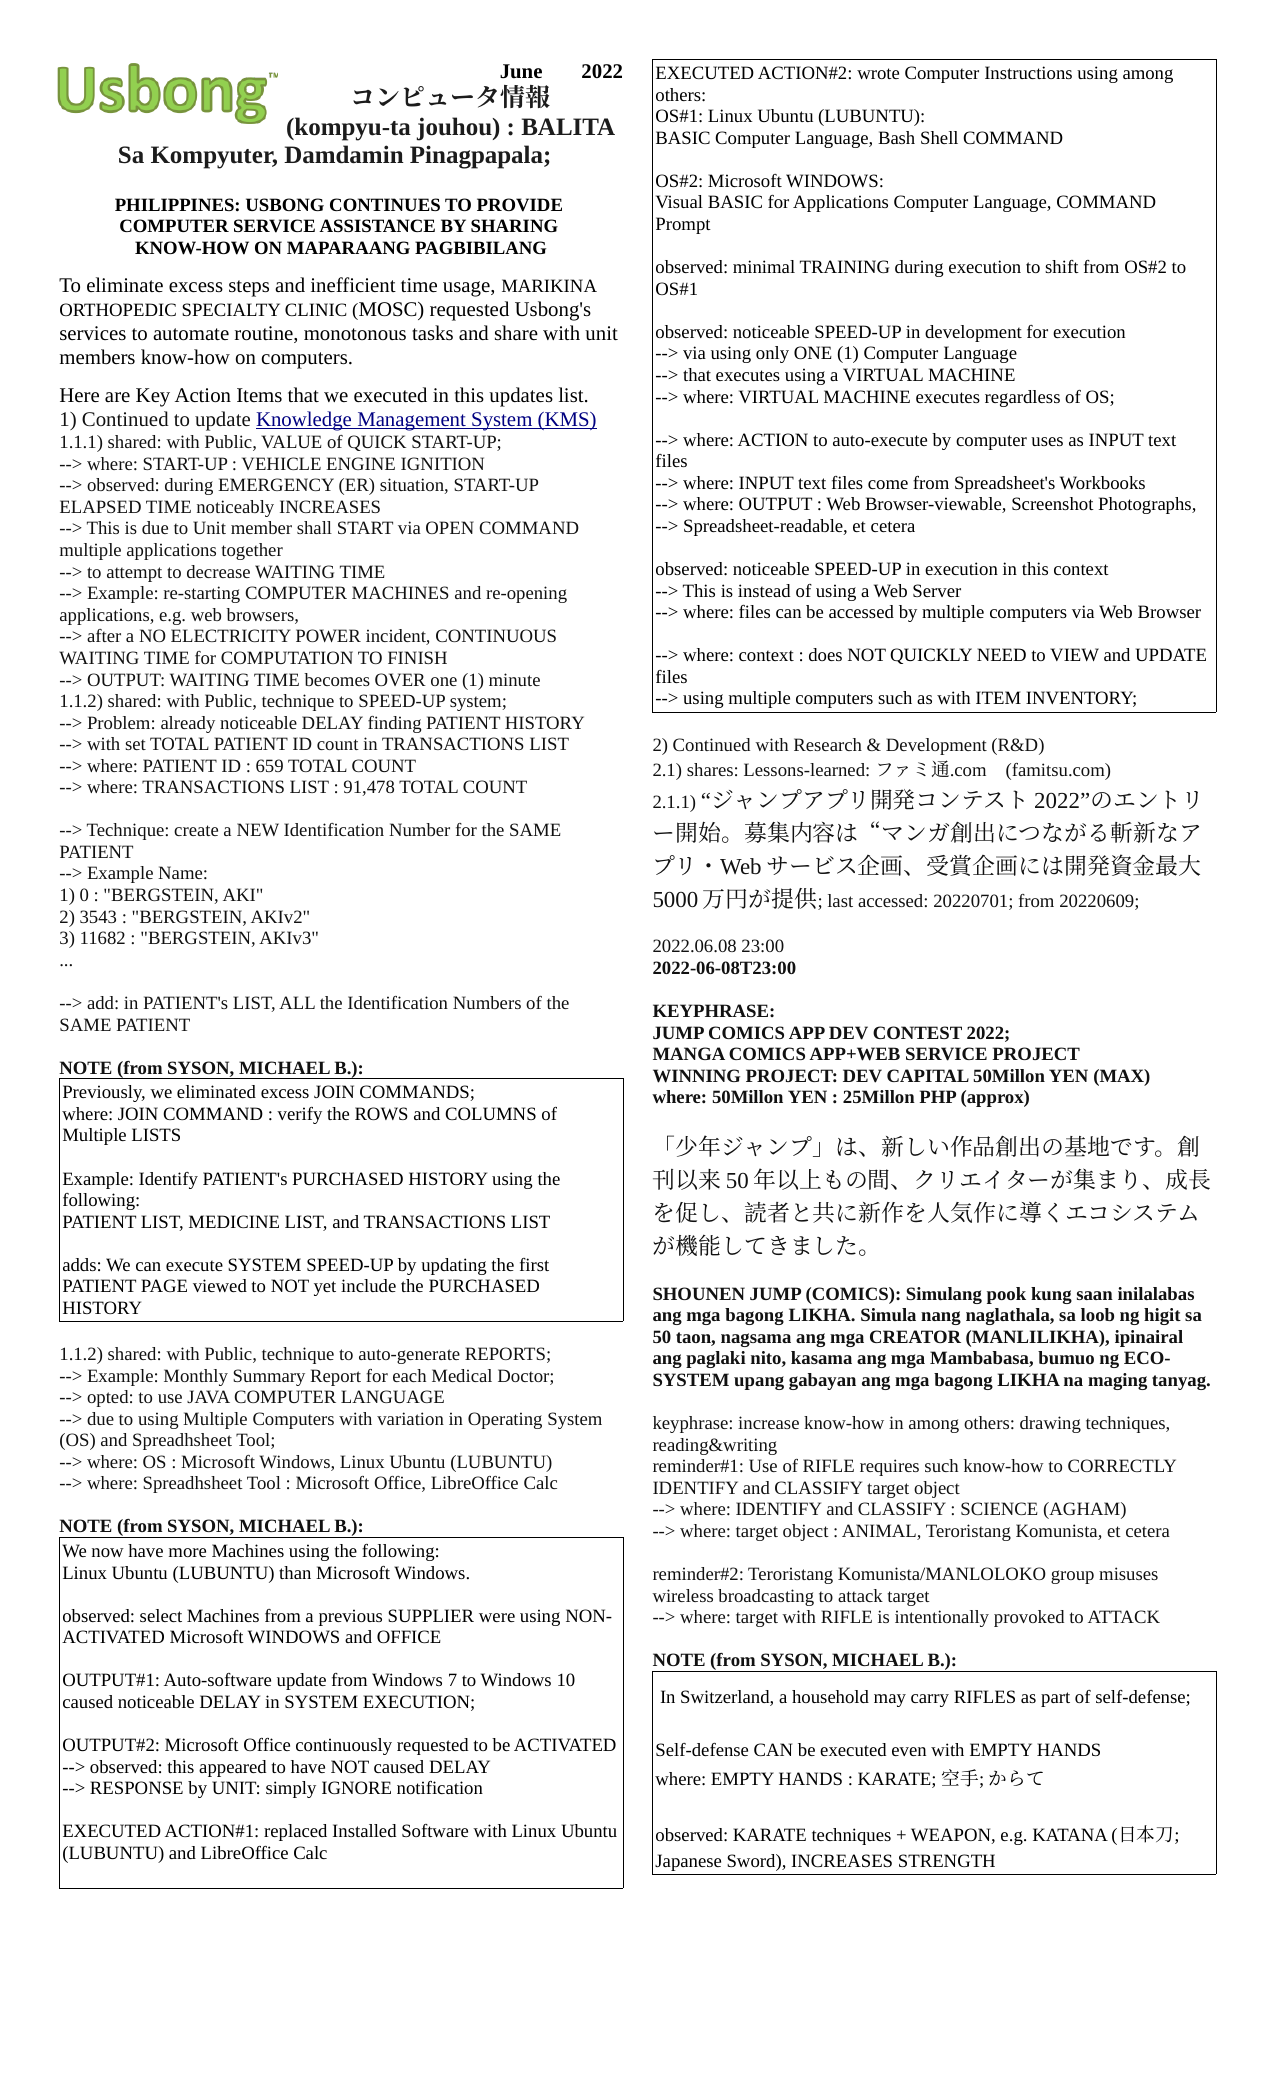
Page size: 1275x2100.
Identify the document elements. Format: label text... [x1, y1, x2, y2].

text --> where: IDENTIFY and CLASSIFY : SCIENCE (AGHAM) [652, 1498, 1216, 1520]
text 2022-06-08T23:00 [652, 957, 1216, 978]
text Here are Key Action Items that we executed in this updates list. [59, 383, 623, 407]
text コンピュータ情報 [278, 83, 623, 112]
text --> Technique: create a NEW Identification Number for the SAME PATIENT [59, 819, 623, 862]
text PHILIPPINES: USBONG CONTINU​ES TO PROVIDE [59, 193, 623, 215]
text --> Example: Monthly Summary Report for each Medical Doctor; [59, 1364, 623, 1386]
text MANGA COMICS APP+WEB SERVICE PROJECT [652, 1043, 1216, 1065]
table_header In Switzerland, a household may carry RIFLES as part of self-defense; Self-defense CAN be executed even with EMPTY HANDS where: EMPTY HANDS : KARATE; 空手; からて observed: KARATE techniques + WEAPON, e.g. KATANA (日本刀; Japanese Sword), INCREASES STRENGTH [653, 1672, 1216, 1874]
text 1.1.2) shared: with Public, technique to SPEED-UP system; [59, 690, 623, 712]
text --> where: START-UP : VEHICLE ENGINE IGNITION [59, 453, 623, 474]
text keyphrase: increase know-how in among others: drawing techniques, reading&writing [652, 1412, 1216, 1455]
text --> where: target object : ANIMAL, Teroristang Komunista, et cetera [652, 1520, 1216, 1541]
text NOTE (from SYSON, MICHAEL B.): [59, 1057, 623, 1078]
text 1) 0 : "BERGSTEIN, AKI" [59, 884, 623, 906]
table_header EXECUTED ACTION#2: wrote Computer Instructions using among others: OS#1: Linux Ubuntu (LUBUNTU): BASIC Computer Language, Bash Shell COMMAND OS#2: Microsoft WINDOWS: Visual BASIC for Applications Computer Language, COMMAND Prompt observed: minimal TRAINING during execution to shift from OS#2 to OS#1 observed: noticeable SPEED-UP in development for execution --> via using only ONE (1) Computer Language --> that executes using a VIRTUAL MACHINE --> where: VIRTUAL MACHINE executes regardless of OS; --> where: ACTION to auto-execute by computer uses as INPUT text files --> where: INPUT text files come from Spreadsheet's Workbooks --> where: OUTPUT : Web Browser-viewable, Screenshot Photographs, --> Spreadsheet-readable, et cetera observed: noticeable SPEED-UP in execution in this context --> This is instead of using a Web Server --> where: files can be accessed by multiple computers via Web Browser --> where: context : does NOT QUICKLY NEED to VIEW and UPDATE files --> using multiple computers such as with ITEM INVENTORY; [653, 60, 1216, 712]
text 2022.06.08 23:00 [652, 935, 1216, 957]
text --> opted: to use JAVA COMPUTER LANGUAGE [59, 1386, 623, 1408]
text 1.1.1) shared: with Public, VALUE of QUICK START-UP; [59, 431, 623, 453]
table_header Previously, we eliminated excess JOIN COMMANDS; where: JOIN COMMAND : verify the ROWS and COLUMNS of Multiple LISTS Example: Identify PATIENT's PURCHASED HISTORY using the following: PATIENT LIST, MEDICINE LIST, and TRANSACTIONS LIST adds: We can execute SYSTEM SPEED-UP by updating the first PATIENT PAGE viewed to NOT yet include the PURCHASED HISTORY [60, 1079, 623, 1321]
text --> This is due to Unit member shall START via OPEN COMMAND multiple applications together [59, 517, 623, 561]
text --> to attempt to decrease WAITING TIME [59, 561, 623, 582]
text ... [59, 949, 623, 970]
text Sa Kompyuter, Damdamin Pinagpapala; [59, 141, 623, 169]
text KNOW-HOW ON MAPARAANG PAGBIBILANG [59, 237, 623, 258]
text --> OUTPUT: WAITING TIME becomes OVER one (1) minute [59, 668, 623, 690]
text June 2022 [59, 59, 623, 83]
text reminder#2: Teroristang Komunista/MANLOLOKO group misuses wireless broadcasting to attack target [652, 1563, 1216, 1606]
text NOTE (from SYSON, MICHAEL B.): [652, 1649, 1216, 1671]
text where: 50Millon YEN : 25Millon PHP (approx) [652, 1086, 1216, 1108]
text --> where: TRANSACTIONS LIST : 91,478 TOTAL COUNT [59, 776, 623, 798]
text --> with set TOTAL PATIENT ID count in TRANSACTIONS LIST [59, 733, 623, 755]
text (kompyu-ta jouhou) : BALITA [59, 112, 623, 141]
text WINNING PROJECT: DEV CAPITAL 50Millon YEN (MAX) [652, 1065, 1216, 1086]
picture [57, 63, 278, 124]
text --> Example: re-starting COMPUTER MACHINES and re-opening applications, e.g. web browsers, [59, 582, 623, 625]
text --> where: Spreadhsheet Tool : Microsoft Office, LibreOffice Calc [59, 1472, 623, 1494]
text --> where: OS : Microsoft Windows, Linux Ubuntu (LUBUNTU) [59, 1451, 623, 1472]
text --> after a NO ELECTRICITY POWER incident, CONTINUOUS WAITING TIME for COMPUTATION TO FINISH [59, 625, 623, 668]
text --> where: target with RIFLE is intentionally provoked to ATTACK [652, 1606, 1216, 1628]
text To eliminate excess steps and inefficient time usage, MARIKINA ORTHOPEDIC SPECIALTY CLINIC (MOSC) requested Usbong's services to automate routine, monotonous tasks and share with unit members know-how on computers. [59, 272, 623, 369]
text 2) 3543 : "BERGSTEIN, AKIv2" [59, 906, 623, 927]
text 2.1) shares: Lessons-learned: ファミ通.com (famitsu.com) [652, 755, 1216, 782]
text NOTE (from SYSON, MICHAEL B.): [59, 1515, 623, 1537]
text reminder#1: Use of RIFLE requires such know-how to CORRECTLY IDENTIFY and CLASSIFY target object [652, 1455, 1216, 1498]
text JUMP COMICS APP DEV CONTEST 2022; [652, 1022, 1216, 1043]
text --> Problem: already noticeable DELAY finding PATIENT HISTORY [59, 712, 623, 733]
text --> due to using Multiple Computers with variation in Operating System (OS) and Spreadhsheet Tool; [59, 1408, 623, 1451]
text --> where: PATIENT ID : 659 TOTAL COUNT [59, 755, 623, 776]
text 1.1.2) shared: with Public, technique to auto-generate REPORTS; [59, 1343, 623, 1364]
text 2.1.1) “ジャンプアプリ開発コンテスト2022”のエントリー開始。募集内容は“マンガ創出につながる斬新なアプリ・Webサービス企画、受賞企画には開発資金最大5000万円が提供; last accessed: 20220701; from 20220609; [652, 782, 1216, 914]
text --> observed: during EMERGENCY (ER) situation, START-UP ELAPSED TIME noticeably INCREASES [59, 474, 623, 517]
text 1) Continued to update Knowledge Management System (KMS) [59, 407, 623, 431]
text 3) 11682 : "BERGSTEIN, AKIv3" [59, 927, 623, 949]
text 2) Continued with Research & Development (R&D) [652, 733, 1216, 755]
table_header We now have more Machines using the following: Linux Ubuntu (LUBUNTU) than Microsoft Windows. observed: select Machines from a previous SUPPLIER were using NON-ACTIVATED Microsoft WINDOWS and OFFICE OUTPUT#1: Auto-software update from Windows 7 to Windows 10 caused noticeable DELAY in SYSTEM EXECUTION; OUTPUT#2: Microsoft Office continuously requested to be ACTIVATED --> observed: this appeared to have NOT caused DELAY --> RESPONSE by UNIT: simply IGNORE notification EXECUTED ACTION#1: replaced Installed Software with Linux Ubuntu (LUBUNTU) and LibreOffice Calc [60, 1538, 623, 1888]
text SHOUNEN JUMP (COMICS): Simulang pook kung saan inilalabas ang mga bagong LIKHA. Simula nang naglathala, sa loob ng higit sa 50 taon, nagsama ang mga CREATOR (MANLILIKHA), ipinairal ang paglaki nito, kasama ang mga Mambabasa, bumuo ng ECO-SYSTEM upang gabayan ang mga bagong LIKHA na maging tanyag. [652, 1283, 1216, 1390]
text --> add: in PATIENT's LIST, ALL the Identification Numbers of the SAME PATIENT [59, 992, 623, 1035]
text KEYPHRASE: [652, 1000, 1216, 1022]
text 「少年ジャンプ」は、新しい作品創出の基地です。創刊以来50年以上もの間、クリエイターが集まり、成長を促し、読者と共に新作を人気作に導くエコシステムが機能してきました。 [652, 1129, 1216, 1261]
text --> Example Name: [59, 862, 623, 884]
text COMPUTER SERVICE ASSISTANCE BY SHARING [59, 215, 623, 237]
